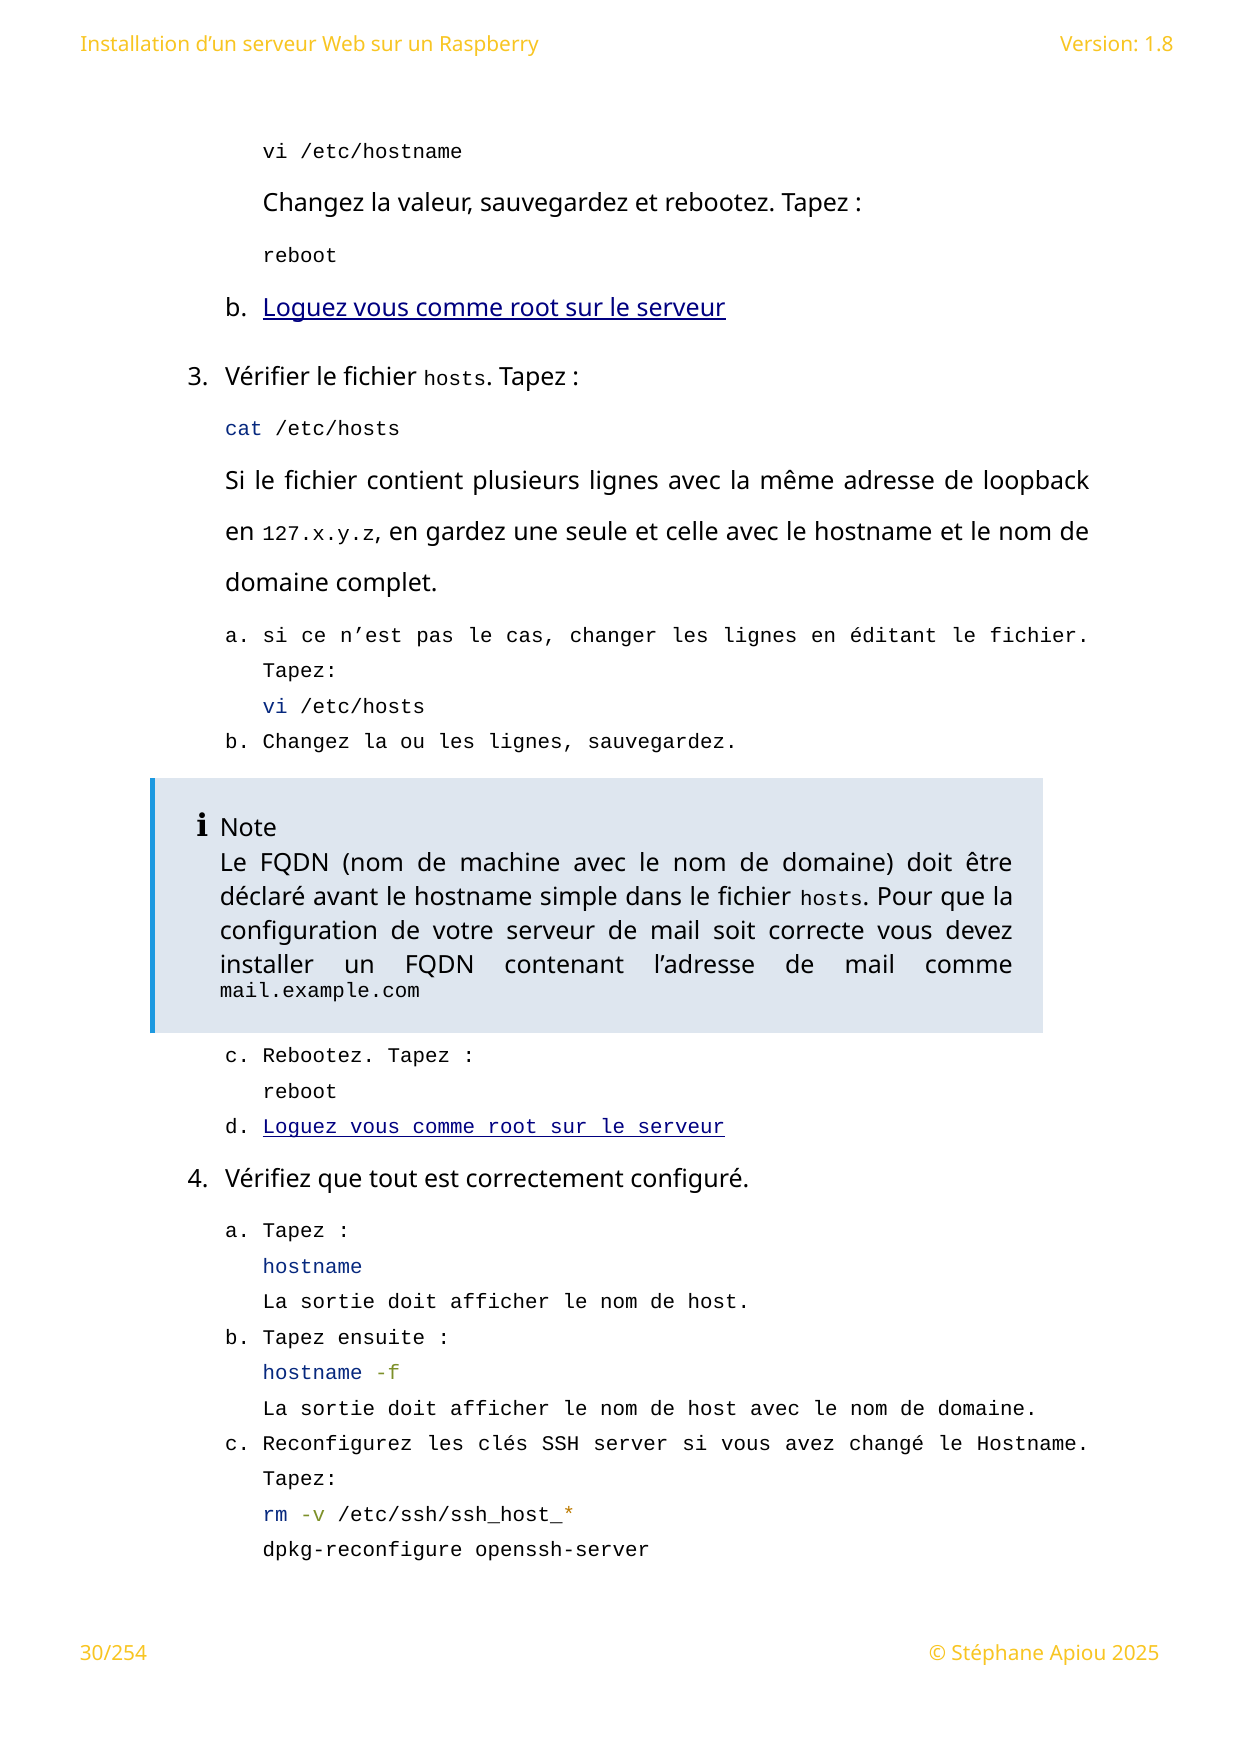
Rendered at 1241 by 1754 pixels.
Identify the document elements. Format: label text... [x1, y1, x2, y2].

list Tapez : [225, 1221, 1090, 1244]
list Reconfigurez les clés SSH server si vous avez changé le Hostname. Tapez: [225, 1433, 1090, 1492]
list hostname [225, 1256, 1090, 1279]
list vi /etc/hosts [225, 696, 1090, 719]
list Vérifiez que tout est correctement configuré. [187, 1161, 1090, 1194]
list Note Le FQDN (nom de machine avec le nom de domaine) doit être déclaré avant le hostname simple dans le fichier hosts. Pour que la configuration de votre serveur de mail soit correcte vous devez installer un FQDN contenant l’adresse de mail comme mail.example.com [155, 778, 1043, 1033]
list La sortie doit afficher le nom de host avec le nom de domaine. [225, 1398, 1090, 1421]
list dpkg-reconfigure openssh-server [225, 1539, 1090, 1563]
list reboot [225, 245, 1090, 269]
list Tapez ensuite : [225, 1327, 1090, 1350]
list Changez la valeur, sauvegardez et rebootez. Tapez : [225, 185, 1090, 219]
list Loguez vous comme root sur le serveur [225, 1116, 1090, 1140]
list hostname -f [225, 1362, 1090, 1386]
list rm -v /etc/ssh/ssh_host_* [225, 1504, 1090, 1527]
list cat /etc/hosts [187, 418, 1090, 442]
list si ce n’est pas le cas, changer les lignes en éditant le fichier. Tapez: [225, 625, 1090, 684]
list La sortie doit afficher le nom de host. [225, 1291, 1090, 1315]
list Rebootez. Tapez : [225, 1045, 1090, 1069]
list Si le fichier contient plusieurs lignes avec la même adresse de loopback en 127.x.y.z, en gardez une seule et celle avec le hostname et le nom de domaine complet. [187, 463, 1090, 599]
list vi /etc/hostname [225, 141, 1090, 164]
list Changez la ou les lignes, sauvegardez. [225, 731, 1090, 755]
list Loguez vous comme root sur le serveur [225, 289, 1090, 323]
list Vérifier le fichier hosts. Tapez : [187, 358, 1090, 392]
list reboot [225, 1081, 1090, 1104]
